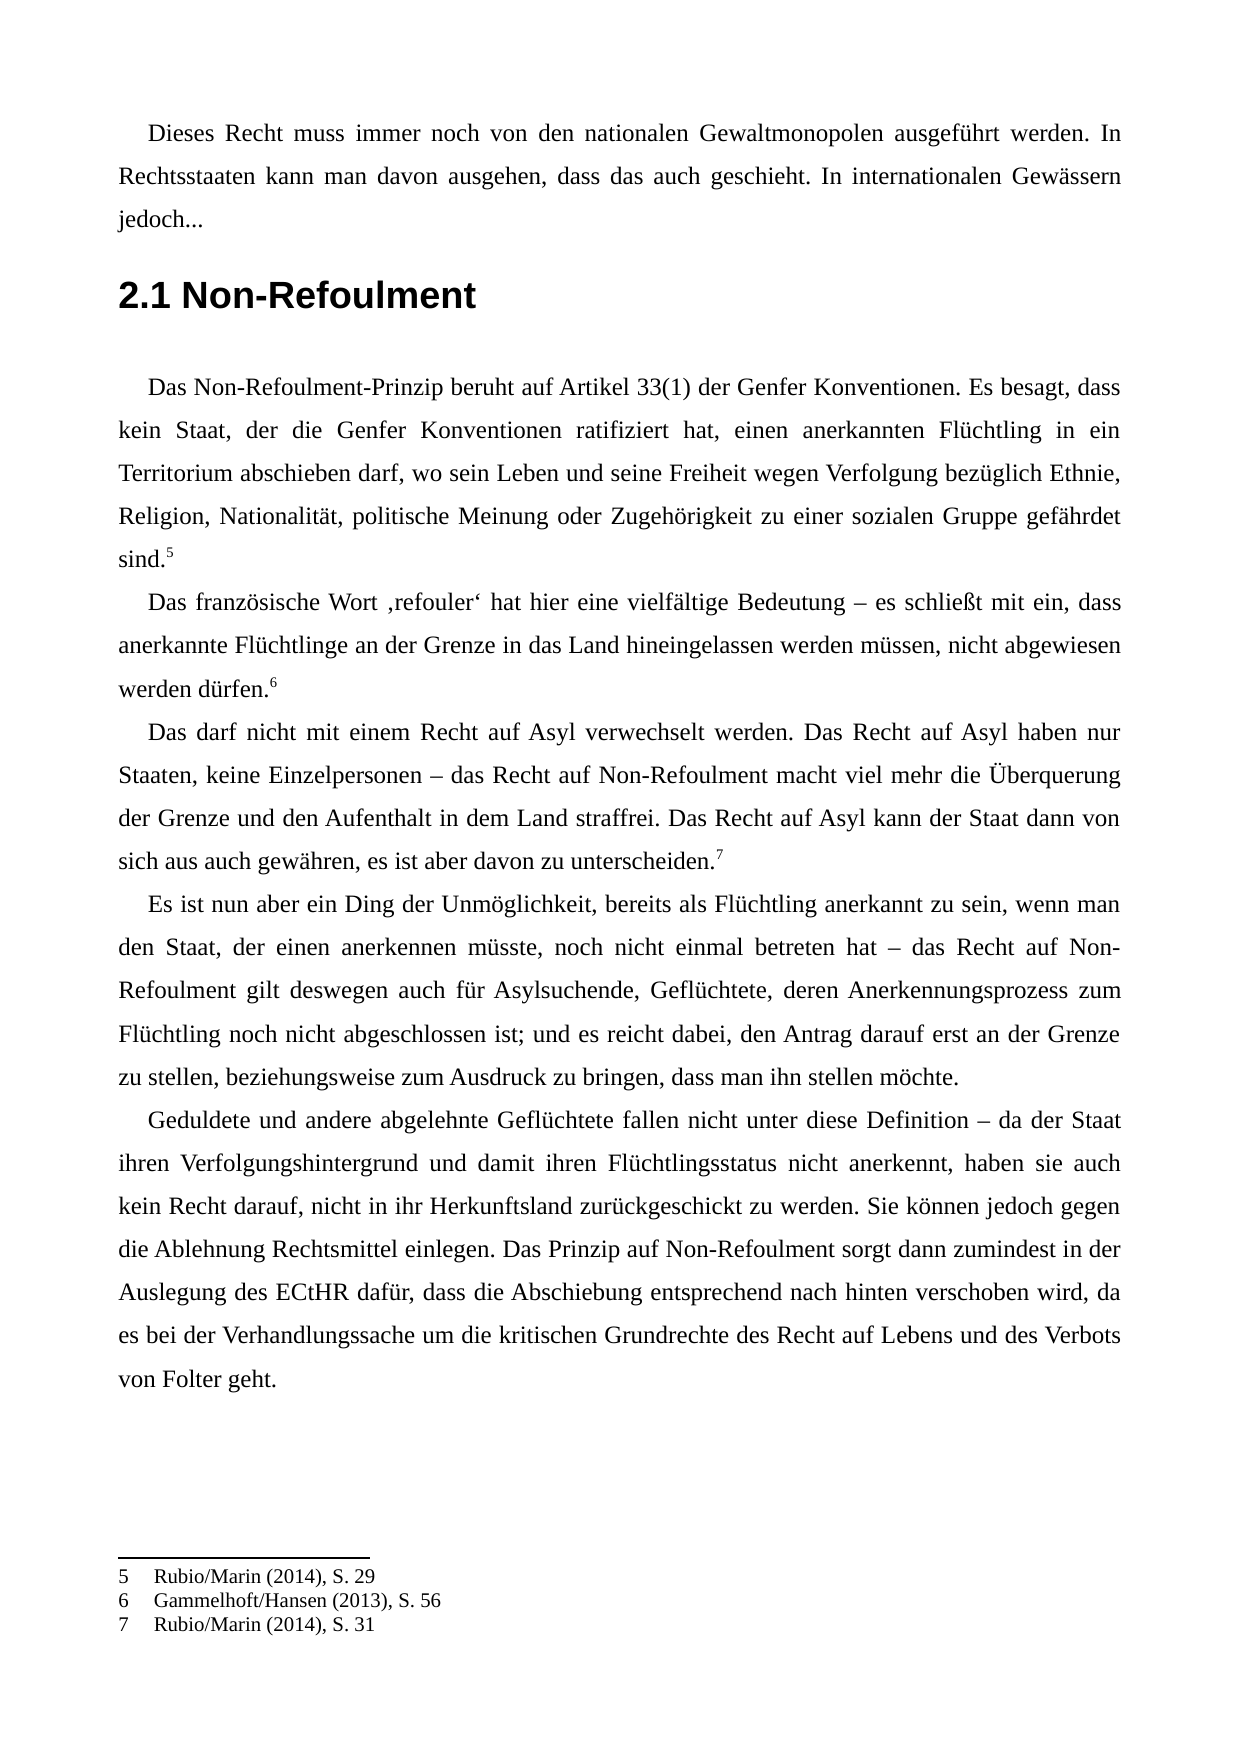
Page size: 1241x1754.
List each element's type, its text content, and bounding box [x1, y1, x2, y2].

text Dieses Recht muss immer noch von den nationalen Gewaltmonopolen ausgeführt werden. In Rechtsstaaten kann man davon ausgehen, dass das auch geschieht. In internationalen Gewässern jedoch... [118, 118, 1122, 233]
text Das darf nicht mit einem Recht auf Asyl verwechselt werden. Das Recht auf Asyl haben nur Staaten, keine Einzelpersonen – das Recht auf Non-Refoulment macht viel mehr die Überquerung der Grenze und den Aufenthalt in dem Land straffrei. Das Recht auf Asyl kann der Staat dann von sich aus auch gewähren, es ist aber davon zu unterscheiden. [118, 717, 1122, 875]
text Das französische Wort ‚refouler‘ hat hier eine vielfältige Bedeutung – es schließt mit ein, dass anerkannte Flüchtlinge an der Grenze in das Land hineingelassen werden müssen, nicht abgewiesen werden dürfen. [118, 587, 1122, 702]
subtitle 2.1 Non-Refoulment [118, 272, 1122, 316]
text Gammelhoft/Hansen (2013), S. 56 [118, 1588, 1122, 1612]
text Das Non-Refoulment-Prinzip beruht auf Artikel 33(1) der Genfer Konventionen. Es besagt, dass kein Staat, der die Genfer Konventionen ratifiziert hat, einen anerkannten Flüchtling in ein Territorium abschieben darf, wo sein Leben und seine Freiheit wegen Verfolgung bezüglich Ethnie, Religion, Nationalität, politische Meinung oder Zugehörigkeit zu einer sozialen Gruppe gefährdet sind. [118, 372, 1122, 573]
text Rubio/Marin (2014), S. 29 [118, 1564, 1122, 1588]
text Rubio/Marin (2014), S. 31 [118, 1612, 1122, 1636]
text Geduldete und andere abgelehnte Geflüchtete fallen nicht unter diese Definition – da der Staat ihren Verfolgungshintergrund und damit ihren Flüchtlingsstatus nicht anerkennt, haben sie auch kein Recht darauf, nicht in ihr Herkunftsland zurückgeschickt zu werden. Sie können jedoch gegen die Ablehnung Rechtsmittel einlegen. Das Prinzip auf Non-Refoulment sorgt dann zumindest in der Auslegung des ECtHR dafür, dass die Abschiebung entsprechend nach hinten verschoben wird, da es bei der Verhandlungssache um die kritischen Grundrechte des Recht auf Lebens und des Verbots von Folter geht. [118, 1105, 1122, 1392]
text Es ist nun aber ein Ding der Unmöglichkeit, bereits als Flüchtling anerkannt zu sein, wenn man den Staat, der einen anerkennen müsste, noch nicht einmal betreten hat – das Recht auf Non-Refoulment gilt deswegen auch für Asylsuchende, Geflüchtete, deren Anerkennungsprozess zum Flüchtling noch nicht abgeschlossen ist; und es reicht dabei, den Antrag darauf erst an der Grenze zu stellen, beziehungsweise zum Ausdruck zu bringen, dass man ihn stellen möchte. [118, 889, 1122, 1091]
